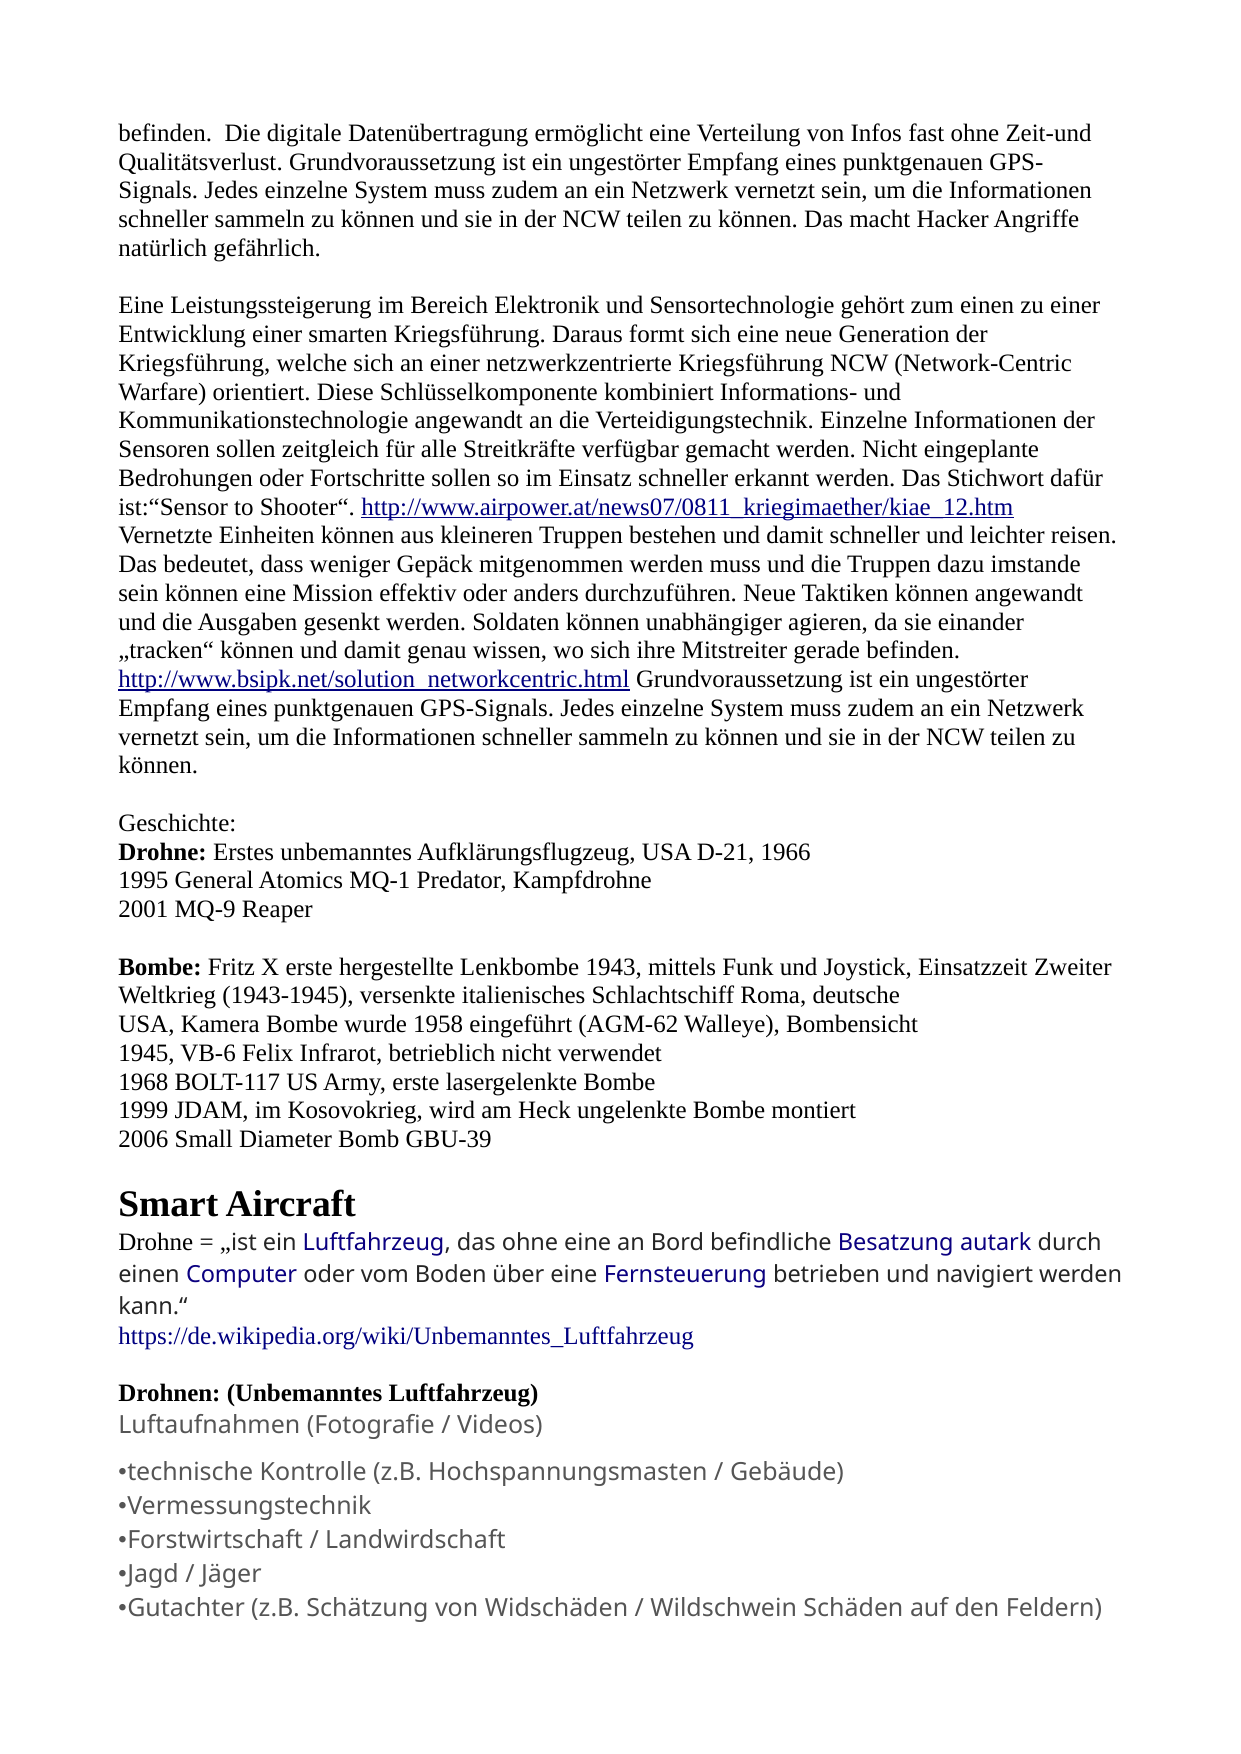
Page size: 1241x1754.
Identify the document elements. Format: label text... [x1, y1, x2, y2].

text Geschichte: [118, 808, 1122, 837]
list Forstwirtschaft / Landwirdschaft [118, 1522, 1122, 1556]
text https://de.wikipedia.org/wiki/Unbemanntes_Luftfahrzeug [118, 1321, 1122, 1350]
list Jagd / Jäger [118, 1556, 1122, 1590]
list technische Kontrolle (z.B. Hochspannungsmasten / Gebäude) [118, 1454, 1122, 1488]
text USA, Kamera Bombe wurde 1958 eingeführt (AGM-62 Walleye), Bombensicht [118, 1009, 1122, 1038]
text Smart Aircraft [118, 1182, 1122, 1225]
text befinden. Die digitale Datenübertragung ermöglicht eine Verteilung von Infos fast ohne Zeit-und Qualitätsverlust. Grundvoraussetzung ist ein ungestörter Empfang eines punktgenauen GPS-Signals. Jedes einzelne System muss zudem an ein Netzwerk vernetzt sein, um die Informationen schneller sammeln zu können und sie in der NCW teilen zu können. Das macht Hacker Angriffe natürlich gefährlich. [118, 118, 1122, 262]
text 2006 Small Diameter Bomb GBU-39 [118, 1124, 1122, 1153]
text Eine Leistungssteigerung im Bereich Elektronik und Sensortechnologie gehört zum einen zu einer Entwicklung einer smarten Kriegsführung. Daraus formt sich eine neue Generation der Kriegsführung, welche sich an einer netzwerkzentrierte Kriegsführung NCW (Network-Centric Warfare) orientiert. Diese Schlüsselkomponente kombiniert Informations- und Kommunikationstechnologie angewandt an die Verteidigungstechnik. Einzelne Informationen der Sensoren sollen zeitgleich für alle Streitkräfte verfügbar gemacht werden. Nicht eingeplante Bedrohungen oder Fortschritte sollen so im Einsatz schneller erkannt werden. Das Stichwort dafür ist:“Sensor to Shooter“. http://www.airpower.at/news07/0811_kriegimaether/kiae_12.htm [118, 291, 1122, 521]
text 1945, VB-6 Felix Infrarot, betrieblich nicht verwendet [118, 1038, 1122, 1067]
text Drohne = „ist ein Luftfahrzeug, das ohne eine an Bord befindliche Besatzung autark durch einen Computer oder vom Boden über eine Fernsteuerung betrieben und navigiert werden kann.“ [118, 1225, 1122, 1321]
text 2001 MQ-9 Reaper [118, 894, 1122, 923]
text Drohnen: (Unbemanntes Luftfahrzeug) [118, 1378, 1122, 1407]
text Vernetzte Einheiten können aus kleineren Truppen bestehen und damit schneller und leichter reisen. Das bedeutet, dass weniger Gepäck mitgenommen werden muss und die Truppen dazu imstande sein können eine Mission effektiv oder anders durchzuführen. Neue Taktiken können angewandt und die Ausgaben gesenkt werden. Soldaten können unabhängiger agieren, da sie einander „tracken“ können und damit genau wissen, wo sich ihre Mitstreiter gerade befinden. http://www.bsipk.net/solution_networkcentric.html Grundvoraussetzung ist ein ungestörter Empfang eines punktgenauen GPS-Signals. Jedes einzelne System muss zudem an ein Netzwerk vernetzt sein, um die Informationen schneller sammeln zu können und sie in der NCW teilen zu können. [118, 521, 1122, 779]
text Luftaufnahmen (Fotografie / Videos) [118, 1407, 1122, 1441]
text 1999 JDAM, im Kosovokrieg, wird am Heck ungelenkte Bombe montiert [118, 1096, 1122, 1124]
text 1968 BOLT-117 US Army, erste lasergelenkte Bombe [118, 1067, 1122, 1096]
text Drohne: Erstes unbemanntes Aufklärungsflugzeug, USA D-21, 1966 [118, 837, 1122, 866]
list Vermessungstechnik [118, 1488, 1122, 1522]
list Gutachter (z.B. Schätzung von Widschäden / Wildschwein Schäden auf den Feldern) [118, 1590, 1122, 1624]
text 1995 General Atomics MQ-1 Predator, Kampfdrohne [118, 866, 1122, 894]
text Bombe: Fritz X erste hergestellte Lenkbombe 1943, mittels Funk und Joystick, Einsatzzeit Zweiter Weltkrieg (1943-1945), versenkte italienisches Schlachtschiff Roma, deutsche [118, 952, 1122, 1009]
